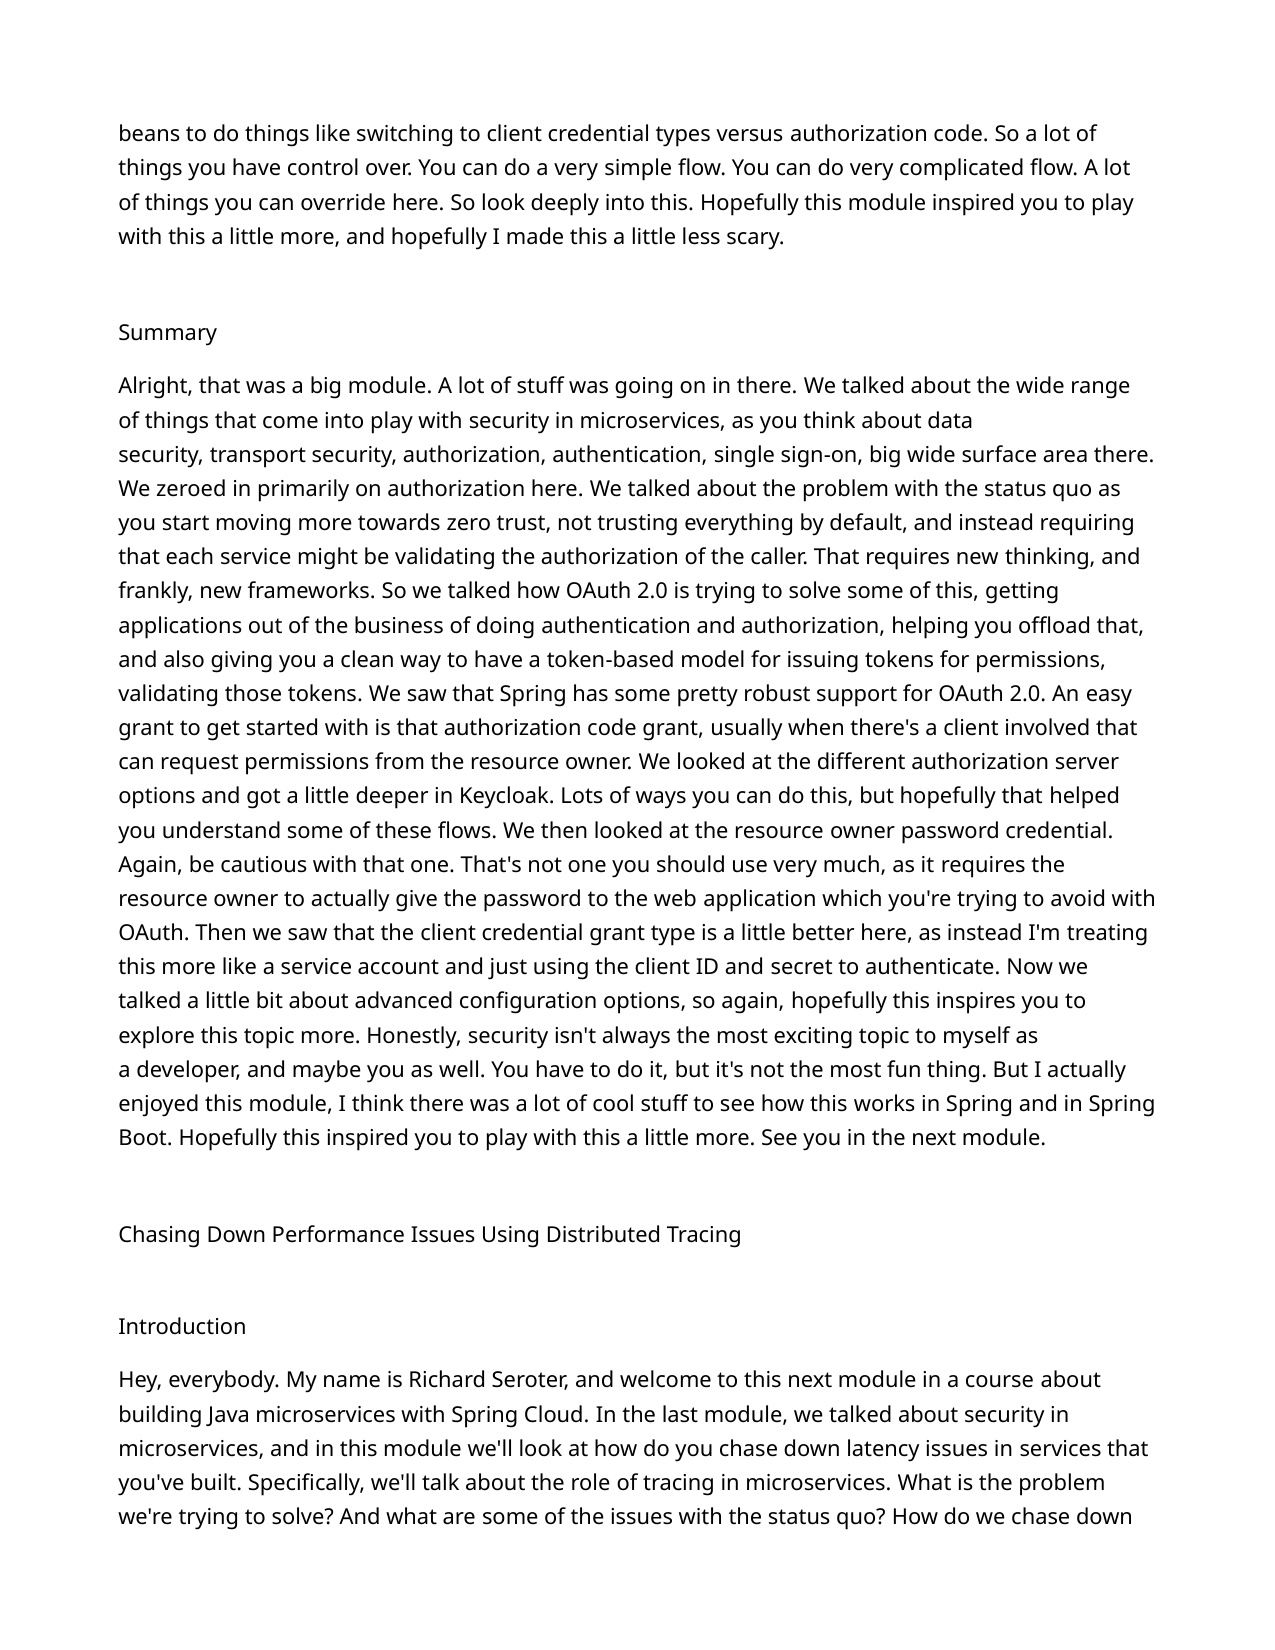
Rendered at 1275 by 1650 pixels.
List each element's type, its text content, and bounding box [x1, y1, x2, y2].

subtitle Introduction [118, 1311, 1157, 1341]
subtitle Summary [118, 317, 1157, 347]
text Hey, everybody. My name is Richard Seroter, and welcome to this next module in a course about building Java microservices with Spring Cloud. In the last module, we talked about security in microservices, and in this module we'll look at how do you chase down latency issues in services that you've built. Specifically, we'll talk about the role of tracing in microservices. What is the problem we're trying to solve? And what are some of the issues with the status quo? How do we chase down [118, 1364, 1157, 1531]
text beans to do things like switching to client credential types versus authorization code. So a lot of things you have control over. You can do a very simple flow. You can do very complicated flow. A lot of things you can override here. So look deeply into this. Hopefully this module inspired you to play with this a little more, and hopefully I made this a little less scary. [118, 118, 1157, 250]
subtitle Chasing Down Performance Issues Using Distributed Tracing [118, 1219, 1157, 1249]
text Alright, that was a big module. A lot of stuff was going on in there. We talked about the wide range of things that come into play with security in microservices, as you think about data security, transport security, authorization, authentication, single sign‑on, big wide surface area there. We zeroed in primarily on authorization here. We talked about the problem with the status quo as you start moving more towards zero trust, not trusting everything by default, and instead requiring that each service might be validating the authorization of the caller. That requires new thinking, and frankly, new frameworks. So we talked how OAuth 2.0 is trying to solve some of this, getting applications out of the business of doing authentication and authorization, helping you offload that, and also giving you a clean way to have a token‑based model for issuing tokens for permissions, validating those tokens. We saw that Spring has some pretty robust support for OAuth 2.0. An easy grant to get started with is that authorization code grant, usually when there's a client involved that can request permissions from the resource owner. We looked at the different authorization server options and got a little deeper in Keycloak. Lots of ways you can do this, but hopefully that helped you understand some of these flows. We then looked at the resource owner password credential. Again, be cautious with that one. That's not one you should use very much, as it requires the resource owner to actually give the password to the web application which you're trying to avoid with OAuth. Then we saw that the client credential grant type is a little better here, as instead I'm treating this more like a service account and just using the client ID and secret to authenticate. Now we talked a little bit about advanced configuration options, so again, hopefully this inspires you to explore this topic more. Honestly, security isn't always the most exciting topic to myself as a developer, and maybe you as well. You have to do it, but it's not the most fun thing. But I actually enjoyed this module, I think there was a lot of cool stuff to see how this works in Spring and in Spring Boot. Hopefully this inspired you to play with this a little more. See you in the next module. [118, 371, 1157, 1152]
